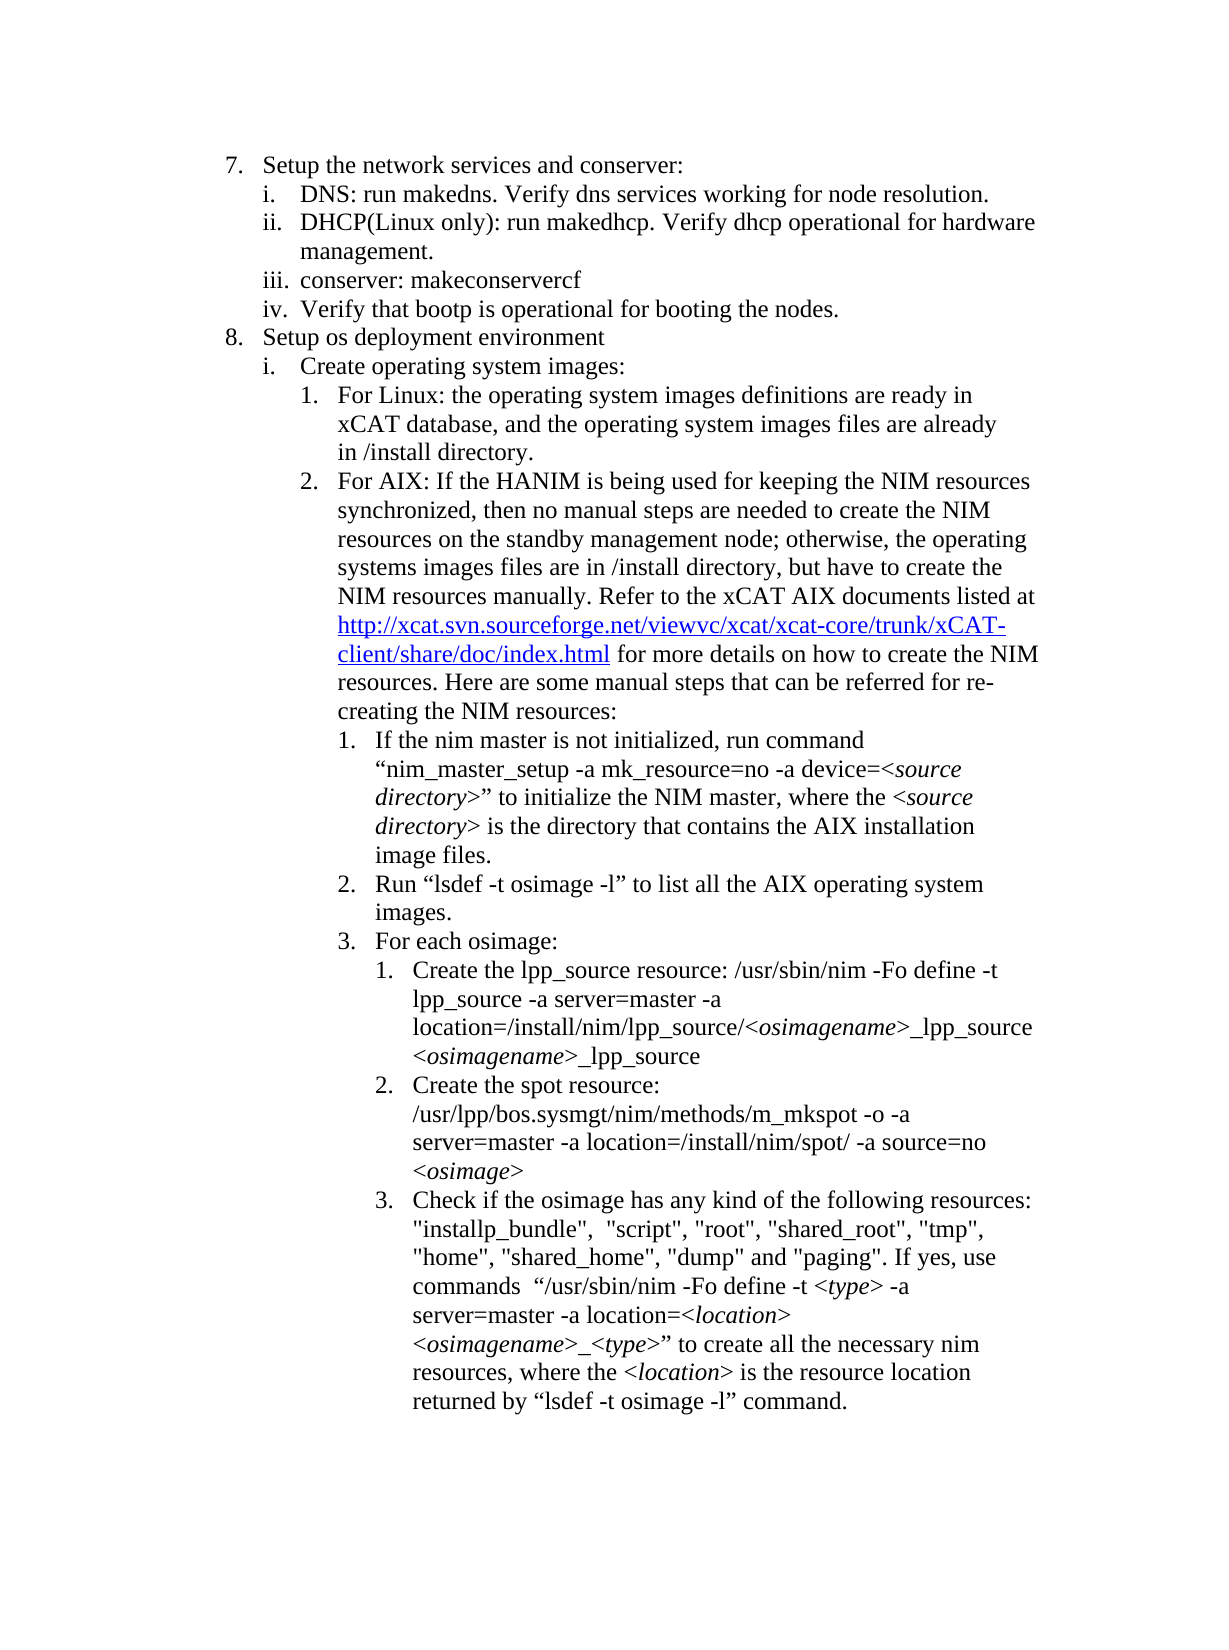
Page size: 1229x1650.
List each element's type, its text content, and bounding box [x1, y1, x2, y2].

list For each osimage: [337, 926, 1041, 955]
list Verify that bootp is operational for booting the nodes. [262, 294, 1041, 322]
list Create the spot resource: /usr/lpp/bos.sysmgt/nim/methods/m_mkspot -o -a server=master -a location=/install/nim/spot/ -a source=no <osimage> [375, 1070, 1041, 1185]
list DNS: run makedns. Verify dns services working for node resolution. [262, 179, 1041, 207]
list Setup os deployment environment [225, 322, 1041, 351]
list Setup the network services and conserver: [225, 150, 1041, 179]
list Create the lpp_source resource: /usr/sbin/nim -Fo define -t lpp_source -a server=master -a location=/install/nim/lpp_source/<osimagename>_lpp_source <osimagename>_lpp_source [375, 955, 1041, 1070]
list For Linux: the operating system images definitions are ready in xCAT database, and the operating system images files are already in /install directory. [300, 380, 1041, 466]
list Create operating system images: [262, 351, 1041, 380]
list If the nim master is not initialized, run command “nim_master_setup -a mk_resource=no -a device=<source directory>” to initialize the NIM master, where the <source directory> is the directory that contains the AIX installation image files. [337, 725, 1041, 869]
list Run “lsdef -t osimage -l” to list all the AIX operating system images. [337, 869, 1041, 926]
list For AIX: If the HANIM is being used for keeping the NIM resources synchronized, then no manual steps are needed to create the NIM resources on the standby management node; otherwise, the operating systems images files are in /install directory, but have to create the NIM resources manually. Refer to the xCAT AIX documents listed at http://xcat.svn.sourceforge.net/viewvc/xcat/xcat-core/trunk/xCAT-client/share/doc/index.html for more details on how to create the NIM resources. Here are some manual steps that can be referred for re-creating the NIM resources: [300, 466, 1041, 725]
list DHCP(Linux only): run makedhcp. Verify dhcp operational for hardware management. [262, 207, 1041, 265]
list conserver: makeconservercf [262, 265, 1041, 294]
list Check if the osimage has any kind of the following resources: "installp_bundle", "script", "root", "shared_root", "tmp", "home", "shared_home", "dump" and "paging". If yes, use commands “/usr/sbin/nim -Fo define -t <type> -a server=master -a location=<location> <osimagename>_<type>” to create all the necessary nim resources, where the <location> is the resource location returned by “lsdef -t osimage -l” command. [375, 1185, 1041, 1415]
